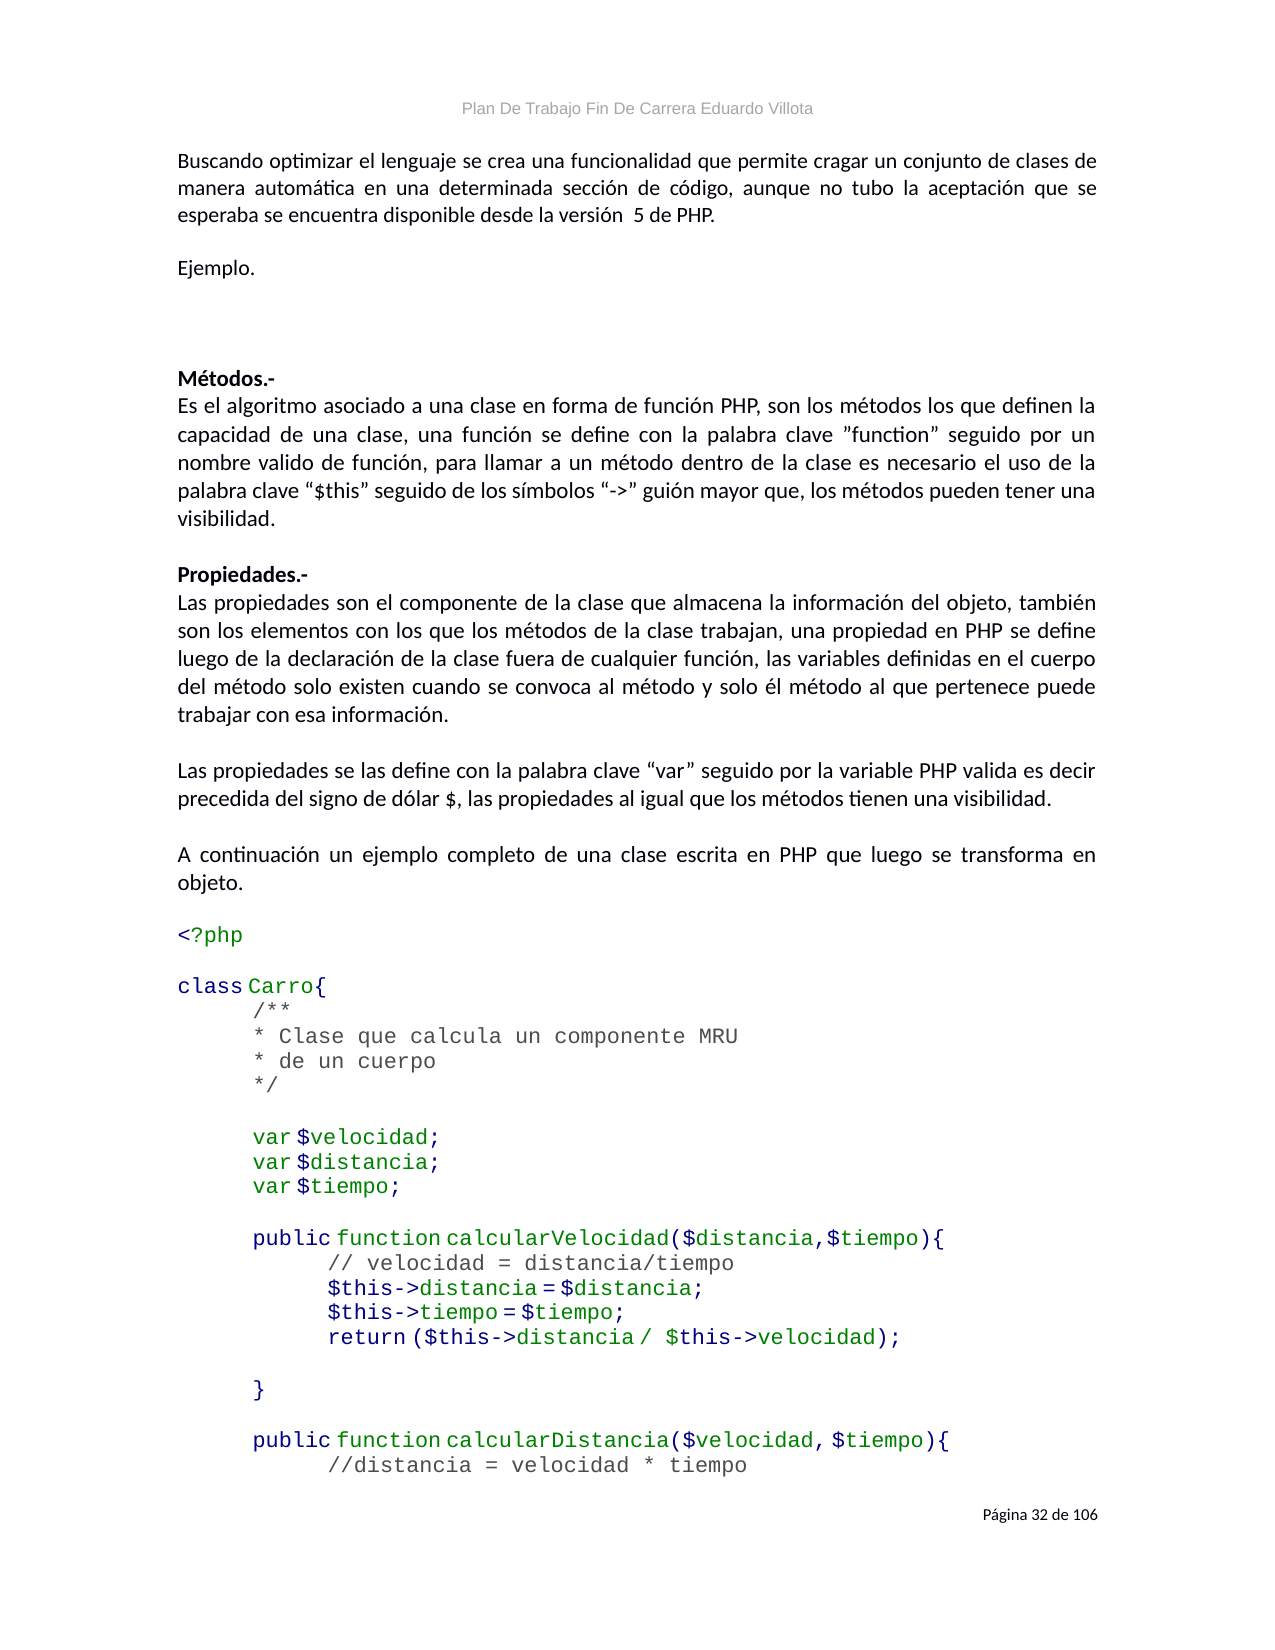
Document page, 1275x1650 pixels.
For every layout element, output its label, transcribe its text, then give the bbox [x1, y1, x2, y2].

text A continuación un ejemplo completo de una clase escrita en PHP que luego se transforma en objeto. [177, 840, 1098, 896]
text class Carro{ [177, 976, 1098, 1000]
text Las propiedades se las define con la palabra clave “var” seguido por la variable PHP valida es decir precedida del signo de dólar $, las propiedades al igual que los métodos tienen una visibilidad. [177, 756, 1098, 812]
text <?php [177, 924, 1098, 949]
text Propiedades.- [177, 560, 1098, 588]
text public function calcularVelocidad($distancia,$tiempo){ [177, 1227, 1098, 1252]
text $this->tiempo = $tiempo; [177, 1302, 1098, 1326]
text public function calcularDistancia($velocidad, $tiempo){ [177, 1429, 1098, 1454]
text Métodos.- [177, 364, 1098, 392]
text Ejemplo. [177, 254, 1098, 281]
text Las propiedades son el componente de la clase que almacena la información del objeto, también son los elementos con los que los métodos de la clase trabajan, una propiedad en PHP se define luego de la declaración de la clase fuera de cualquier función, las variables definidas en el cuerpo del método solo existen cuando se convoca al método y solo él método al que pertenece puede trabajar con esa información. [177, 588, 1098, 728]
text * Clase que calcula un componente MRU [177, 1025, 1098, 1050]
text /** [177, 1000, 1098, 1025]
text Es el algoritmo asociado a una clase en forma de función PHP, son los métodos los que definen la capacidad de una clase, una función se define con la palabra clave ”function” seguido por un nombre valido de función, para llamar a un método dentro de la clase es necesario el uso de la palabra clave “$this” seguido de los símbolos “->” guión mayor que, los métodos pueden tener una visibilidad. [177, 392, 1098, 532]
text */ [177, 1075, 1098, 1099]
text return ($this->distancia / $this->velocidad); [177, 1326, 1098, 1351]
text // velocidad = distancia/tiempo [177, 1252, 1098, 1277]
text var $velocidad; [177, 1126, 1098, 1151]
text var $distancia; [177, 1151, 1098, 1176]
text var $tiempo; [177, 1176, 1098, 1201]
text } [177, 1378, 1098, 1403]
text //distancia = velocidad * tiempo [177, 1454, 1098, 1479]
text Buscando optimizar el lenguaje se crea una funcionalidad que permite cragar un conjunto de clases de manera automática en una determinada sección de código, aunque no tubo la aceptación que se esperaba se encuentra disponible desde la versión 5 de PHP. [177, 148, 1098, 228]
text $this->distancia = $distancia; [177, 1277, 1098, 1302]
text * de un cuerpo [177, 1050, 1098, 1075]
